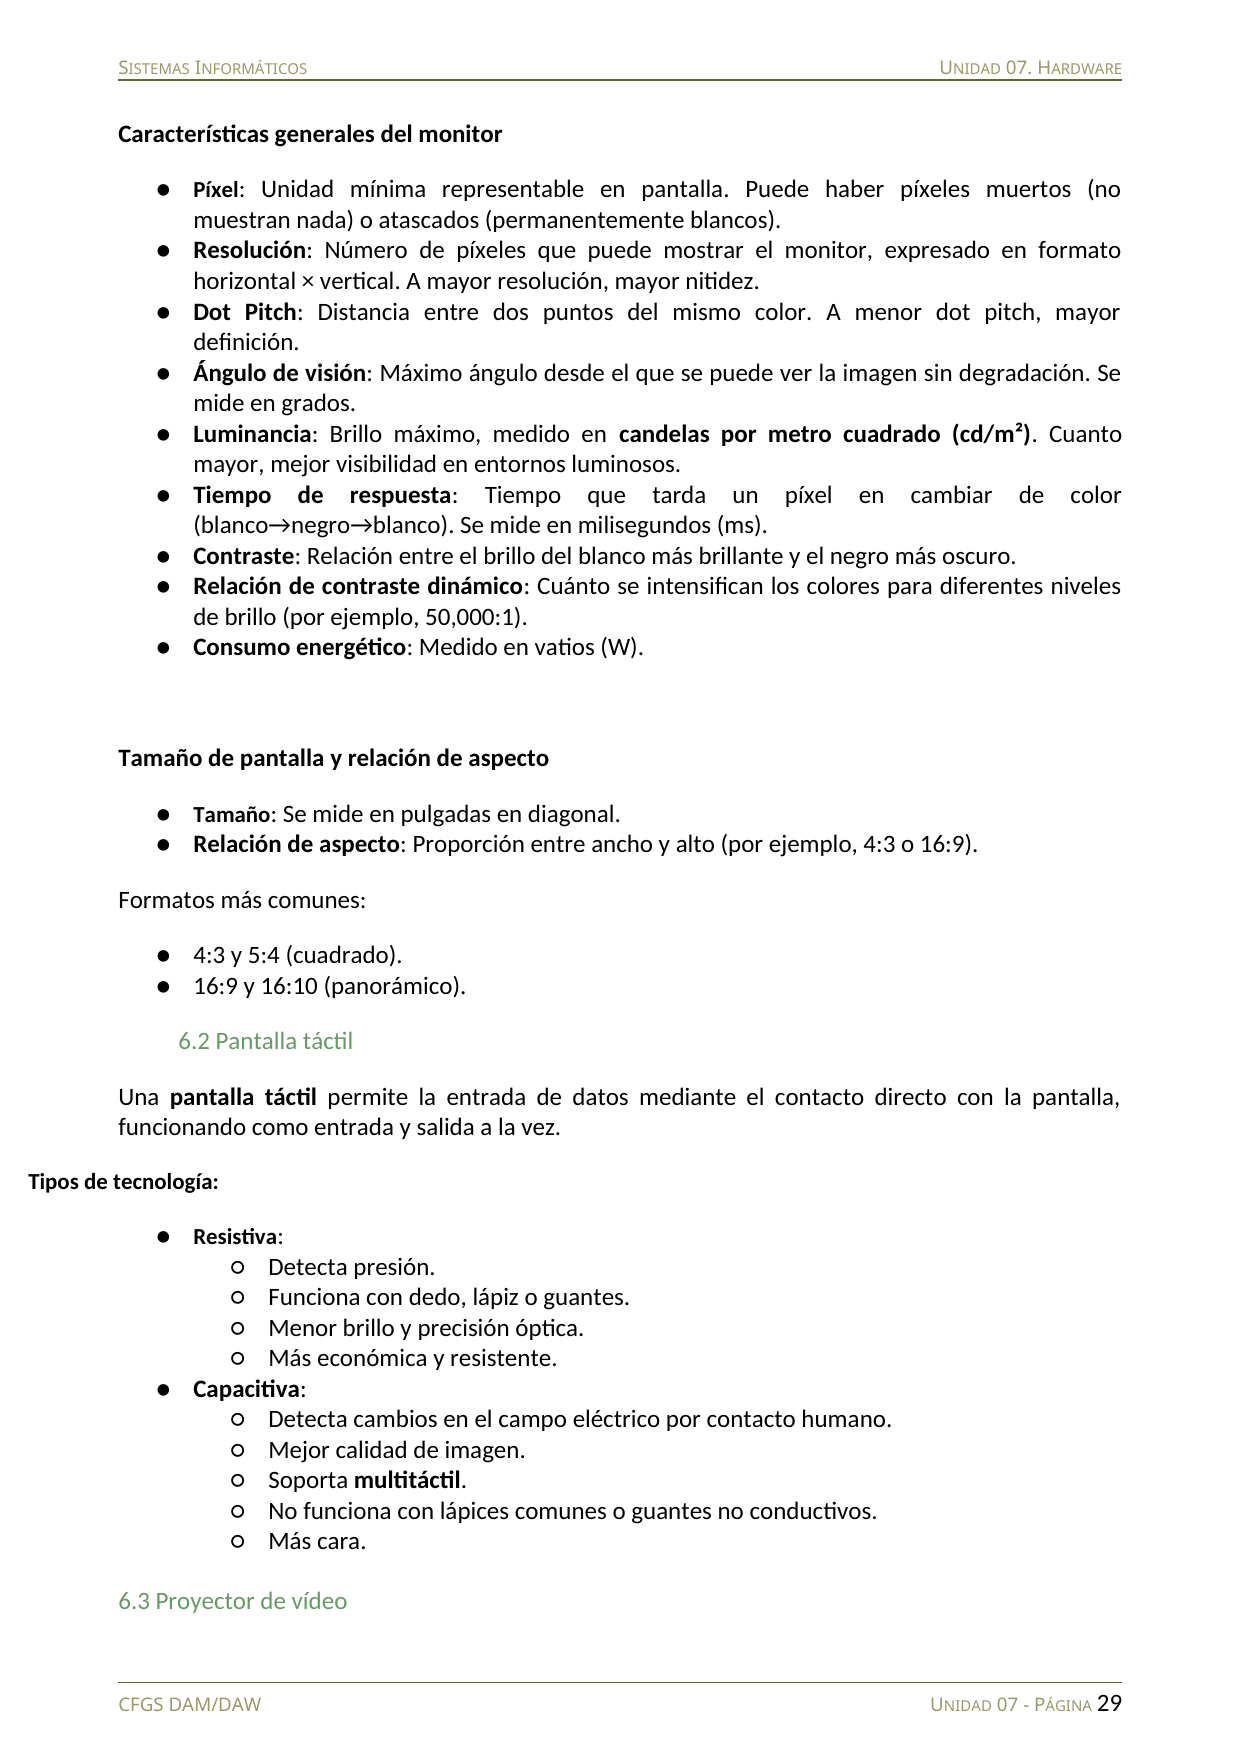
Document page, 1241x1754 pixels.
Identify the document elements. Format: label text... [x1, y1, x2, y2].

list Resistiva: [156, 1220, 1122, 1251]
text Tamaño de pantalla y relación de aspecto [118, 742, 1122, 773]
list 16:9 y 16:10 (panorámico). [156, 970, 1122, 1001]
list Detecta cambios en el campo eléctrico por contacto humano. [231, 1403, 1122, 1434]
list 4:3 y 5:4 (cuadrado). [156, 939, 1122, 970]
list Ángulo de visión: Máximo ángulo desde el que se puede ver la imagen sin degradación. Se mide en grados. [156, 357, 1122, 418]
subtitle 6.2 Pantalla táctil [178, 1026, 1122, 1056]
list Tiempo de respuesta: Tiempo que tarda un píxel en cambiar de color (blanco→negro→blanco). Se mide en milisegundos (ms). [156, 479, 1122, 540]
list Menor brillo y precisión óptica. [231, 1312, 1122, 1342]
list Contraste: Relación entre el brillo del blanco más brillante y el negro más oscuro. [156, 540, 1122, 570]
list Consumo energético: Medido en vatios (W). [156, 631, 1122, 662]
list Funciona con dedo, lápiz o guantes. [231, 1281, 1122, 1312]
list Píxel: Unidad mínima representable en pantalla. Puede haber píxeles muertos (no muestran nada) o atascados (permanentemente blancos). [156, 173, 1122, 234]
list Más económica y resistente. [231, 1342, 1122, 1373]
text Características generales del monitor [118, 118, 1122, 148]
list Relación de contraste dinámico: Cuánto se intensifican los colores para diferentes niveles de brillo (por ejemplo, 50,000:1). [156, 570, 1122, 631]
list Detecta presión. [231, 1251, 1122, 1281]
list No funciona con lápices comunes o guantes no conductivos. [231, 1495, 1122, 1525]
list Relación de aspecto: Proporción entre ancho y alto (por ejemplo, 4:3 o 16:9). [156, 828, 1122, 859]
subtitle 6.3 Proyector de vídeo [118, 1585, 1122, 1616]
subtitle Tipos de tecnología: [28, 1167, 1122, 1195]
list Soporta multitáctil. [231, 1464, 1122, 1495]
list Capacitiva: [156, 1373, 1122, 1403]
text Una pantalla táctil permite la entrada de datos mediante el contacto directo con la pantalla, funcionando como entrada y salida a la vez. [118, 1081, 1122, 1142]
list Tamaño: Se mide en pulgadas en diagonal. [156, 798, 1122, 828]
list Luminancia: Brillo máximo, medido en candelas por metro cuadrado (cd/m²). Cuanto mayor, mejor visibilidad en entornos luminosos. [156, 418, 1122, 479]
list Más cara. [231, 1525, 1122, 1556]
text Formatos más comunes: [118, 884, 1122, 914]
list Dot Pitch: Distancia entre dos puntos del mismo color. A menor dot pitch, mayor definición. [156, 296, 1122, 357]
list Resolución: Número de píxeles que puede mostrar el monitor, expresado en formato horizontal × vertical. A mayor resolución, mayor nitidez. [156, 234, 1122, 296]
list Mejor calidad de imagen. [231, 1434, 1122, 1464]
